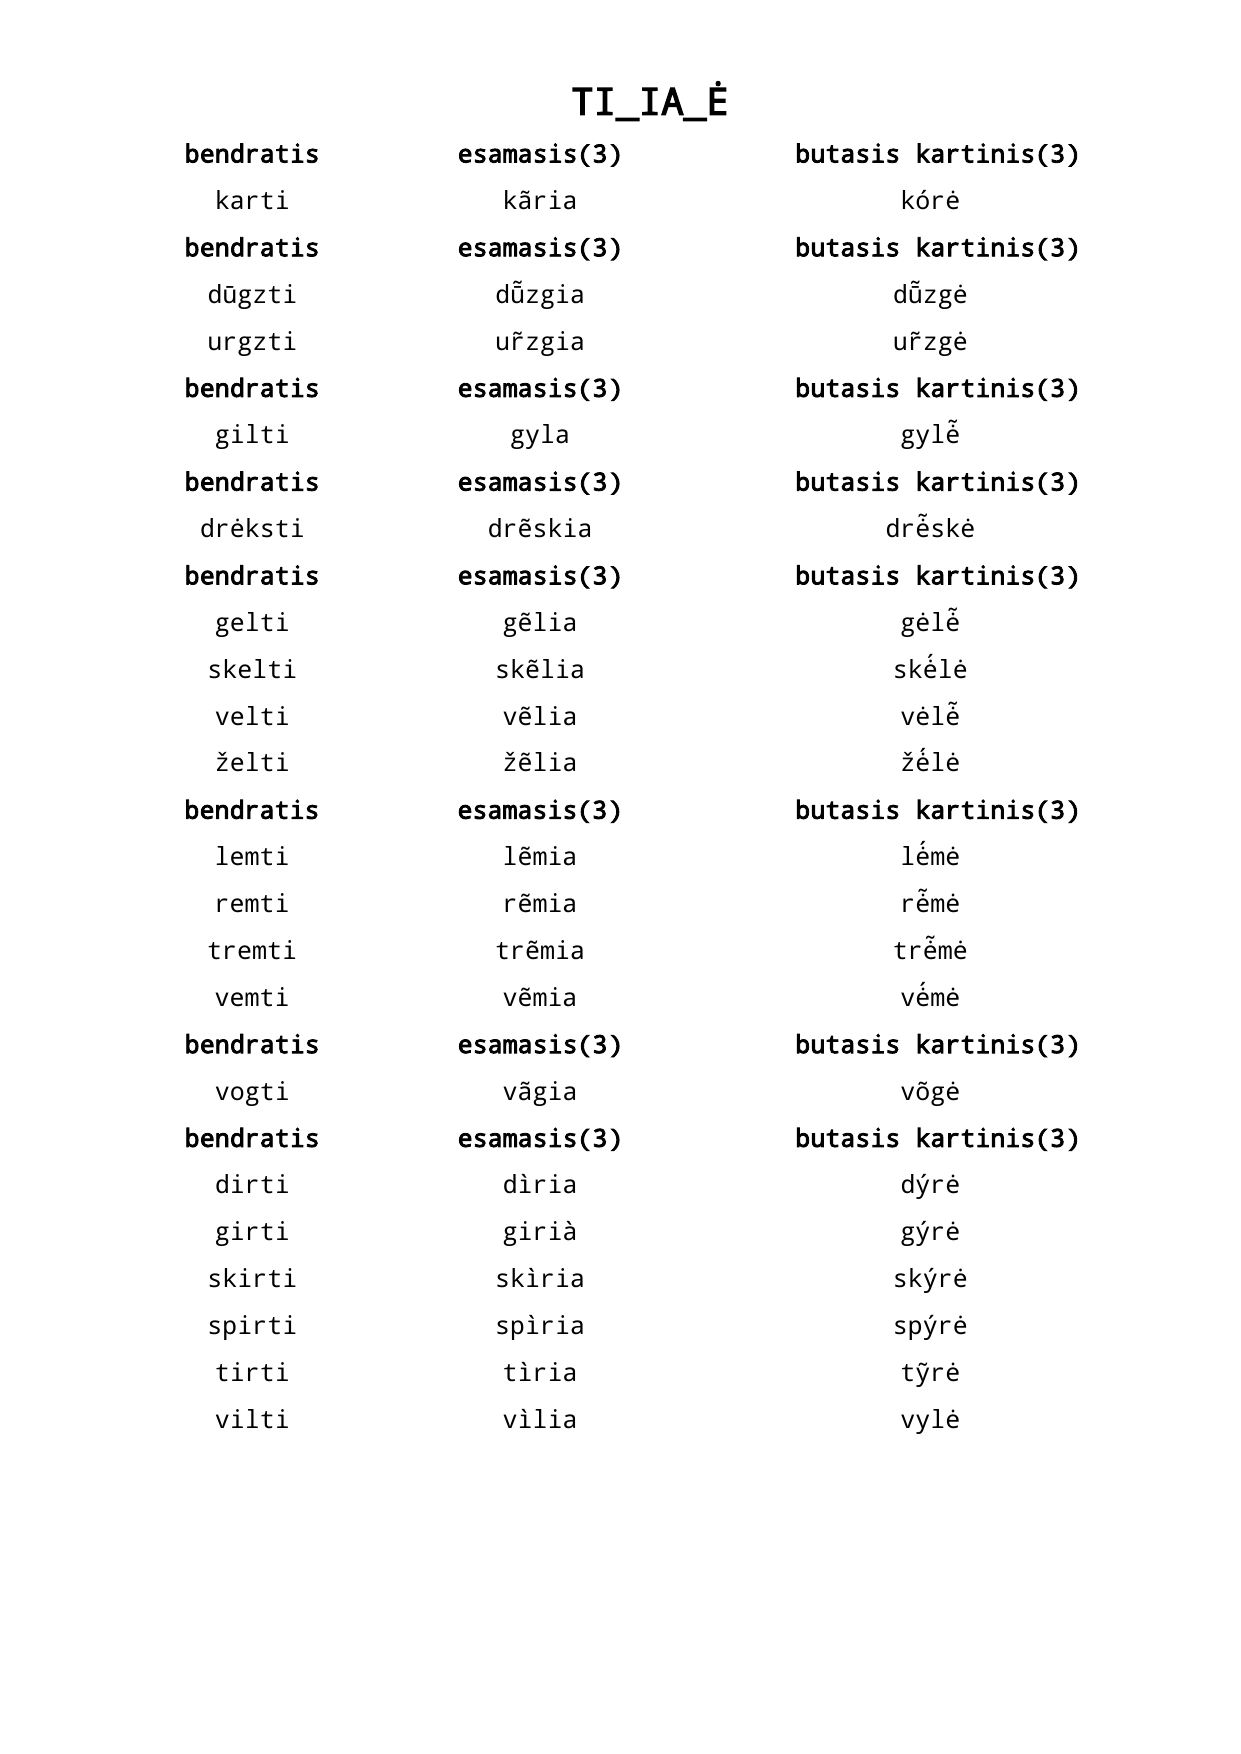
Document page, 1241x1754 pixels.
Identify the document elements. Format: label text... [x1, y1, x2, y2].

table_cell dirti [118, 1168, 386, 1214]
table_header butasis kartinis(3) [694, 1027, 1181, 1074]
table_header bendratis [118, 230, 386, 277]
table_cell vìlia [386, 1402, 694, 1449]
table_header bendratis [118, 371, 386, 418]
table_header esamasis(3) [386, 558, 694, 605]
table_cell lemti [118, 840, 386, 886]
table_cell karti [118, 183, 386, 230]
table_cell skýrė [694, 1261, 1181, 1308]
table_cell vilti [118, 1402, 386, 1449]
table_cell võgė [694, 1074, 1181, 1121]
table_cell vẽmia [386, 980, 694, 1027]
table_header esamasis(3) [386, 136, 694, 183]
table_header esamasis(3) [386, 371, 694, 418]
table_cell spirti [118, 1308, 386, 1355]
table_cell remti [118, 886, 386, 933]
table_cell skelti [118, 652, 386, 699]
table_cell vãgia [386, 1074, 694, 1121]
table_cell gýrė [694, 1215, 1181, 1261]
table_header bendratis [118, 465, 386, 511]
table_header bendratis [118, 1027, 386, 1074]
table_cell skė́lė [694, 652, 1181, 699]
table_cell gelti [118, 605, 386, 652]
table_cell kãria [386, 183, 694, 230]
table_cell girti [118, 1215, 386, 1261]
table_cell vẽlia [386, 699, 694, 746]
table_cell ur̃zgia [386, 324, 694, 371]
table_header bendratis [118, 793, 386, 839]
table_cell urgzti [118, 324, 386, 371]
table_cell vemti [118, 980, 386, 1027]
table_cell lė́mė [694, 840, 1181, 886]
table_cell gẽlia [386, 605, 694, 652]
table_cell girià [386, 1215, 694, 1261]
table_header butasis kartinis(3) [694, 230, 1181, 277]
table_cell dū̃zgė [694, 277, 1181, 324]
table_cell žẽlia [386, 746, 694, 793]
table_header esamasis(3) [386, 1121, 694, 1168]
table_cell žė́lė [694, 746, 1181, 793]
table_cell trė̃mė [694, 933, 1181, 980]
table_cell vė́mė [694, 980, 1181, 1027]
table_cell drėksti [118, 511, 386, 558]
table_cell vėlė̃ [694, 699, 1181, 746]
table_cell želti [118, 746, 386, 793]
table_header butasis kartinis(3) [694, 1121, 1181, 1168]
table_cell spìria [386, 1308, 694, 1355]
table_cell tìria [386, 1355, 694, 1402]
table_cell tremti [118, 933, 386, 980]
table_cell lẽmia [386, 840, 694, 886]
table_header esamasis(3) [386, 793, 694, 839]
table_header butasis kartinis(3) [694, 371, 1181, 418]
table_cell rė̃mė [694, 886, 1181, 933]
table_cell dýrė [694, 1168, 1181, 1214]
table_cell drẽskia [386, 511, 694, 558]
table_header butasis kartinis(3) [694, 136, 1181, 183]
table_cell dūgzti [118, 277, 386, 324]
table_cell skìria [386, 1261, 694, 1308]
table_header bendratis [118, 1121, 386, 1168]
table_cell ur̃zgė [694, 324, 1181, 371]
table_header esamasis(3) [386, 465, 694, 511]
table_cell dū̃zgia [386, 277, 694, 324]
table_header butasis kartinis(3) [694, 465, 1181, 511]
table_cell rẽmia [386, 886, 694, 933]
table_cell velti [118, 699, 386, 746]
table_cell spýrė [694, 1308, 1181, 1355]
table_header butasis kartinis(3) [694, 793, 1181, 839]
subtitle TI_IA_Ė [118, 80, 1181, 124]
table_header esamasis(3) [386, 1027, 694, 1074]
table_header esamasis(3) [386, 230, 694, 277]
table_cell drė̃skė [694, 511, 1181, 558]
table_cell kórė [694, 183, 1181, 230]
table_header bendratis [118, 136, 386, 183]
table_cell gylė̃ [694, 418, 1181, 464]
table_cell skẽlia [386, 652, 694, 699]
table_cell vogti [118, 1074, 386, 1121]
table_header bendratis [118, 558, 386, 605]
table_cell skirti [118, 1261, 386, 1308]
table_cell dìria [386, 1168, 694, 1214]
table_cell vylė [694, 1402, 1181, 1449]
table_cell gilti [118, 418, 386, 464]
table_cell trẽmia [386, 933, 694, 980]
table_header butasis kartinis(3) [694, 558, 1181, 605]
table_cell tirti [118, 1355, 386, 1402]
table_cell gėlė̃ [694, 605, 1181, 652]
table_cell gyla [386, 418, 694, 464]
table_cell tỹrė [694, 1355, 1181, 1402]
